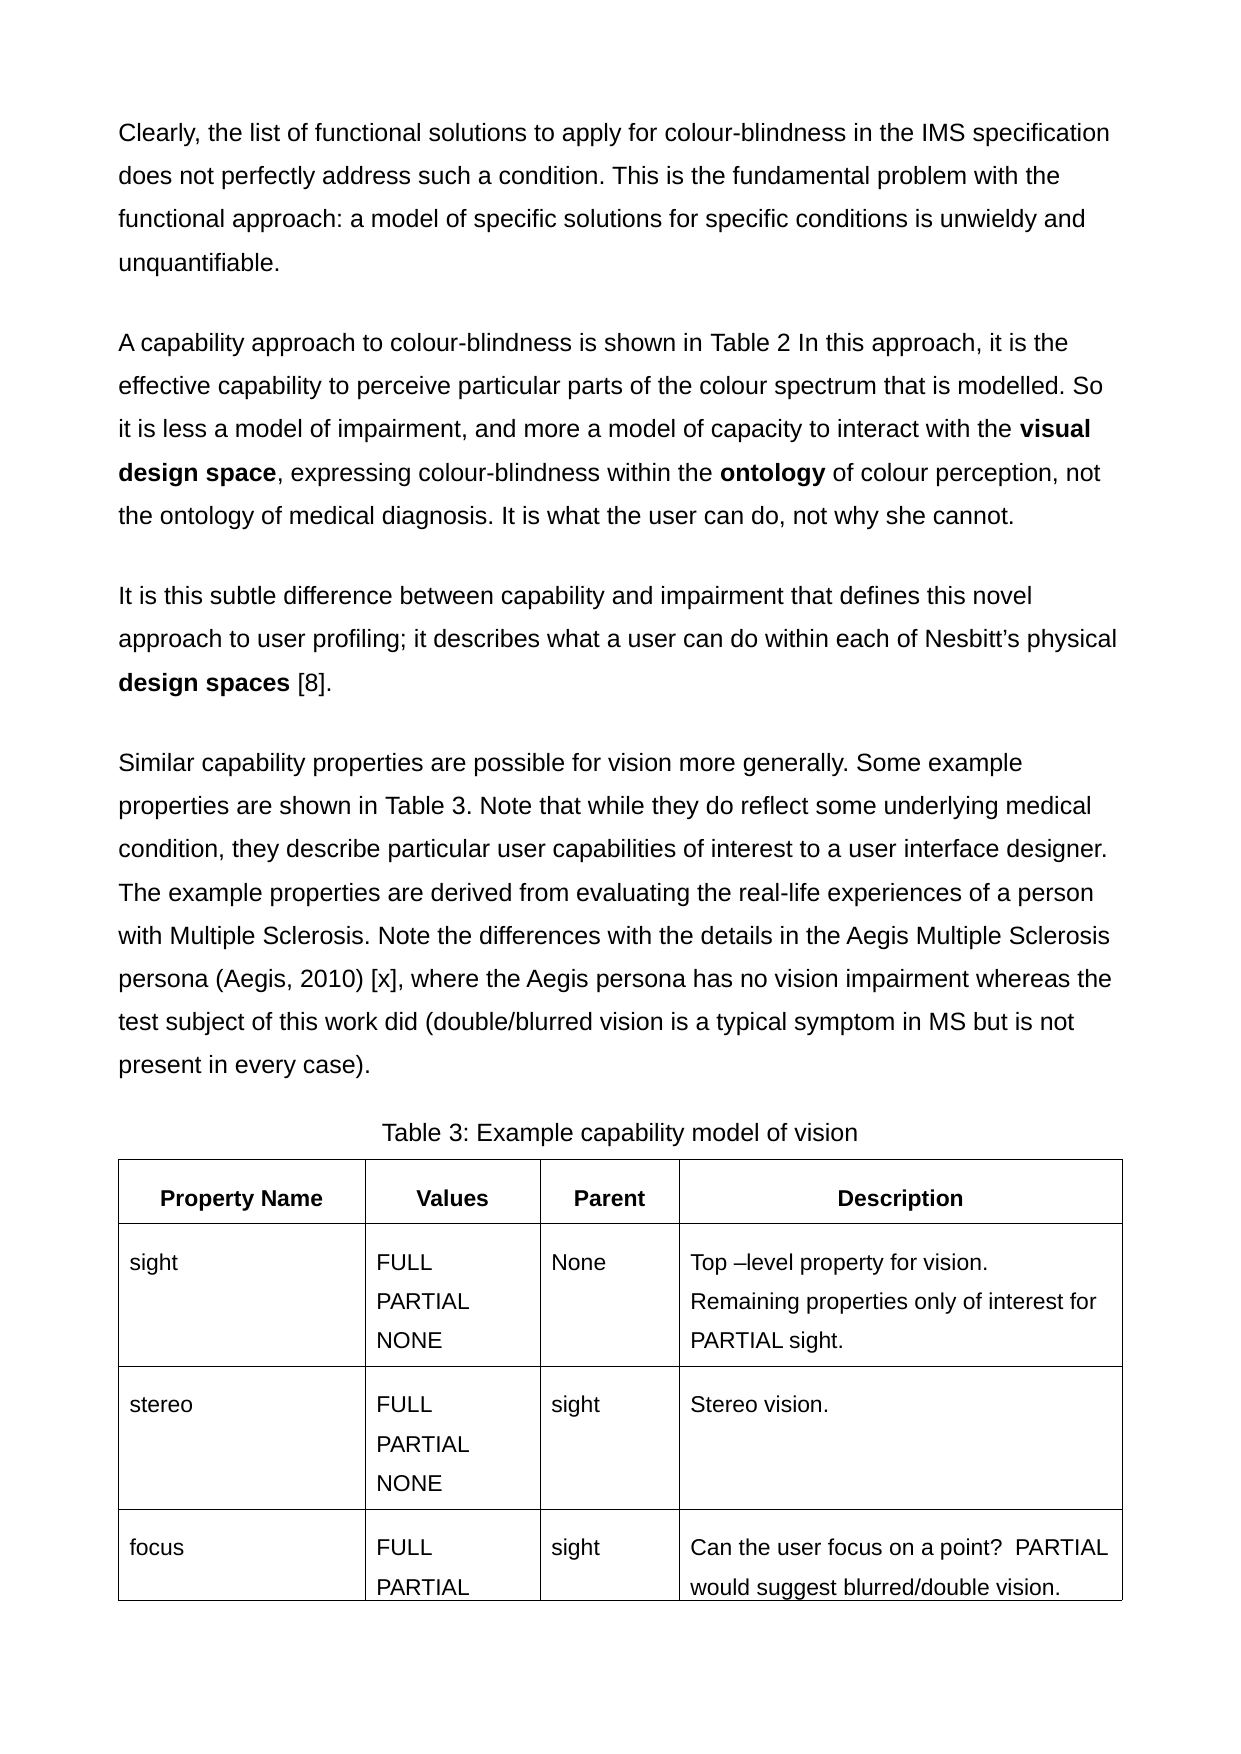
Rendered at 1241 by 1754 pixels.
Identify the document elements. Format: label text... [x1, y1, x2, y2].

table_cell sight [119, 1224, 365, 1366]
table_header Property Name [119, 1160, 365, 1223]
table_header Values [366, 1160, 540, 1223]
text Table 3: Example capability model of vision [118, 1118, 1122, 1147]
text Clearly, the list of functional solutions to apply for colour-blindness in the IMS specification does not perfectly address such a condition. This is the fundamental problem with the functional approach: a model of specific solutions for specific conditions is unwieldy and unquantifiable. [118, 118, 1122, 276]
table_header Parent [541, 1160, 679, 1223]
table_cell FULL PARTIAL [366, 1510, 540, 1600]
table_cell Can the user focus on a point? PARTIAL would suggest blurred/double vision. [680, 1510, 1122, 1600]
table_cell sight [541, 1367, 679, 1509]
table_cell focus [119, 1510, 365, 1600]
table_cell sight [541, 1510, 679, 1600]
text Similar capability properties are possible for vision more generally. Some example properties are shown in Table 3. Note that while they do reflect some underlying medical condition, they describe particular user capabilities of interest to a user interface designer. The example properties are derived from evaluating the real-life experiences of a person with Multiple Sclerosis. Note the differences with the details in the Aegis Multiple Sclerosis persona (Aegis, 2010) [x], where the Aegis persona has no vision impairment whereas the test subject of this work did (double/blurred vision is a typical symptom in MS but is not present in every case). [118, 748, 1122, 1079]
table_cell Top –level property for vision. Remaining properties only of interest for PARTIAL sight. [680, 1224, 1122, 1366]
table_cell FULL PARTIAL NONE [366, 1224, 540, 1366]
text A capability approach to colour-blindness is shown in Table 2 In this approach, it is the effective capability to perceive particular parts of the colour spectrum that is modelled. So it is less a model of impairment, and more a model of capacity to interact with the visual design space, expressing colour-blindness within the ontology of colour perception, not the ontology of medical diagnosis. It is what the user can do, not why she cannot. [118, 328, 1122, 529]
table_cell stereo [119, 1367, 365, 1509]
table_cell None [541, 1224, 679, 1366]
table_header Description [680, 1160, 1122, 1223]
text It is this subtle difference between capability and impairment that defines this novel approach to user profiling; it describes what a user can do within each of Nesbitt’s physical design spaces [8]. [118, 581, 1122, 696]
table_cell Stereo vision. [680, 1367, 1122, 1509]
table_cell FULL PARTIAL NONE [366, 1367, 540, 1509]
